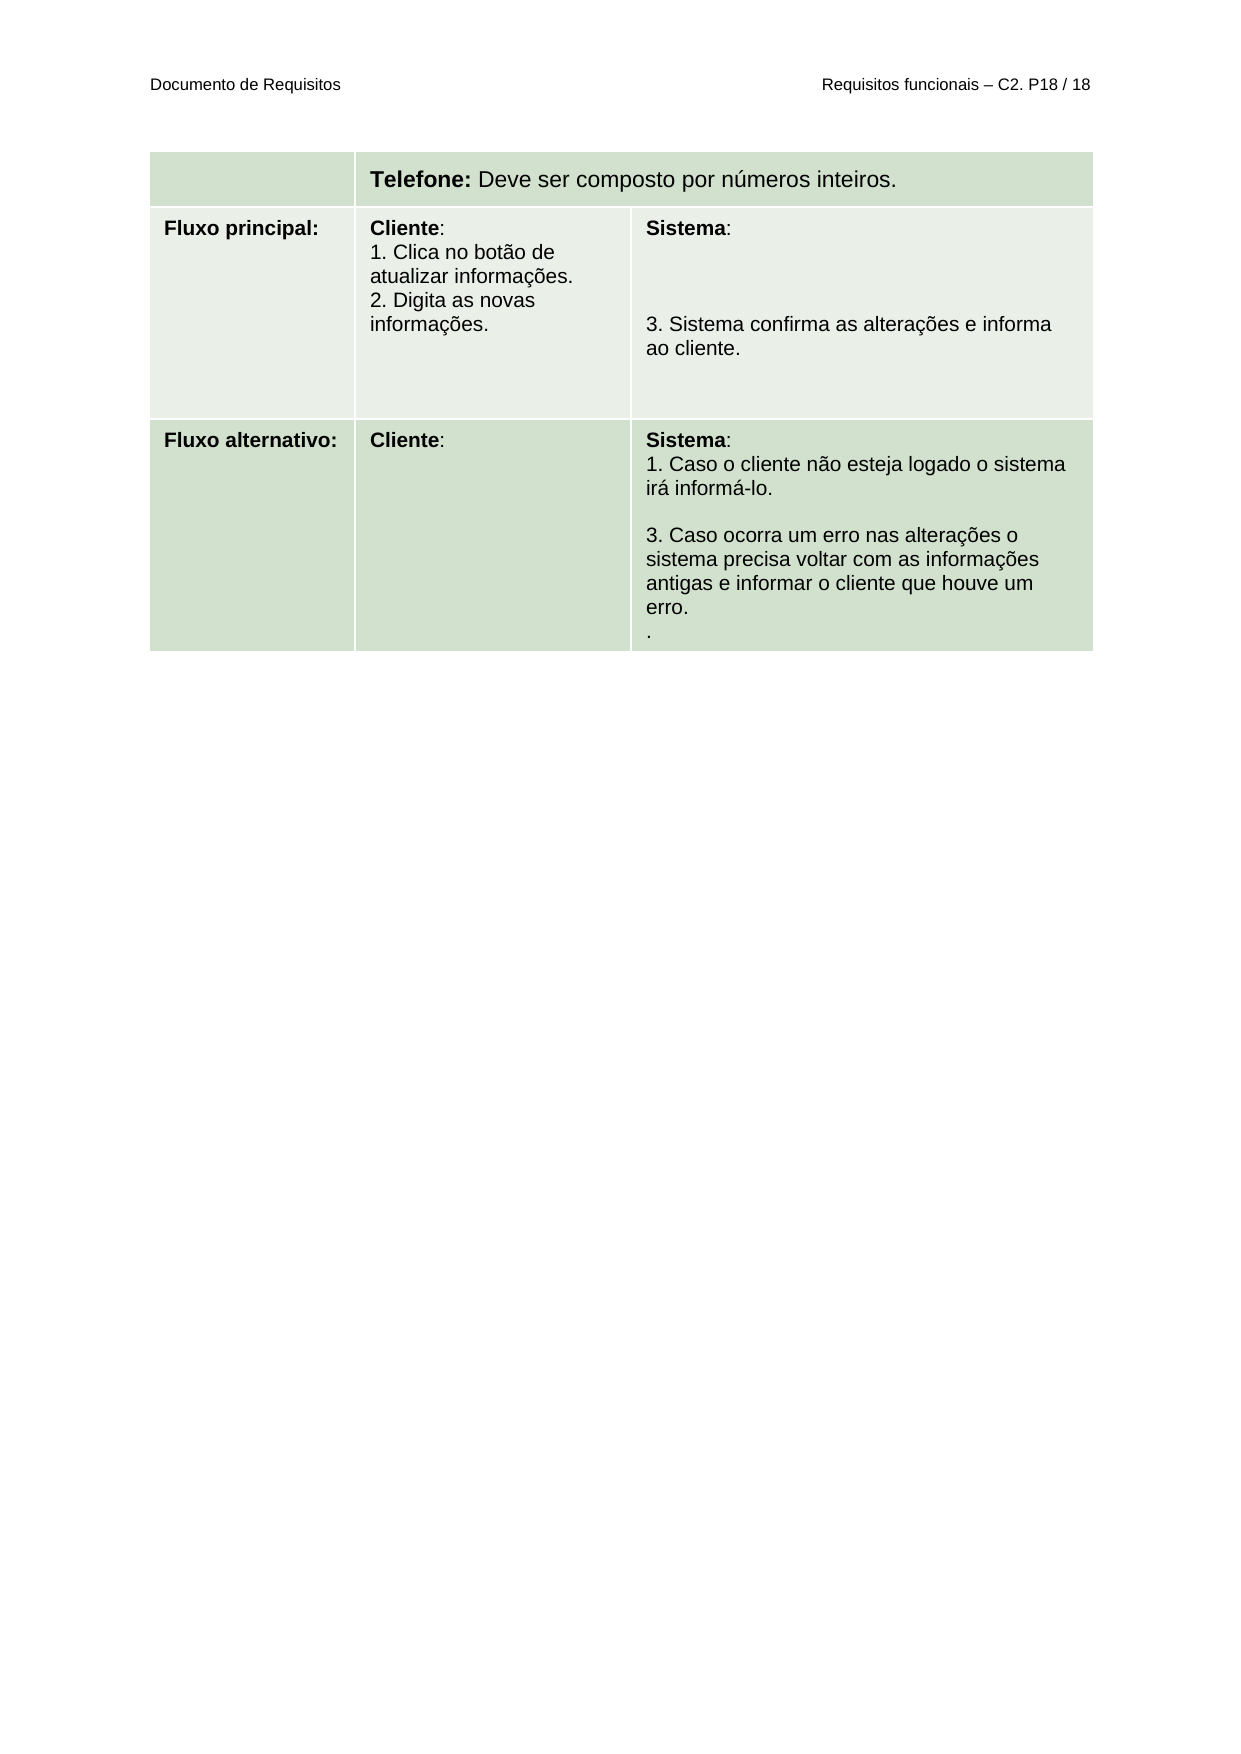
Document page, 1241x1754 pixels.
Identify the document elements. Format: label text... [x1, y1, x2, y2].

table_cell Cliente: [356, 420, 630, 651]
table_cell Sistema: 1. Caso o cliente não esteja logado o sistema irá informá-lo. 3. Caso ocorra um erro nas alterações o sistema precisa voltar com as informações antigas e informar o cliente que houve um erro. . [632, 420, 1093, 651]
table_cell Cliente: 1. Clica no botão de atualizar informações. 2. Digita as novas informações. [356, 208, 630, 418]
table_cell Telefone: Deve ser composto por números inteiros. [356, 152, 1093, 206]
table_cell [150, 152, 354, 206]
table_cell Sistema: 3. Sistema confirma as alterações e informa ao cliente. [632, 208, 1093, 418]
table_cell Fluxo alternativo: [150, 420, 354, 651]
table_cell Fluxo principal: [150, 208, 354, 418]
